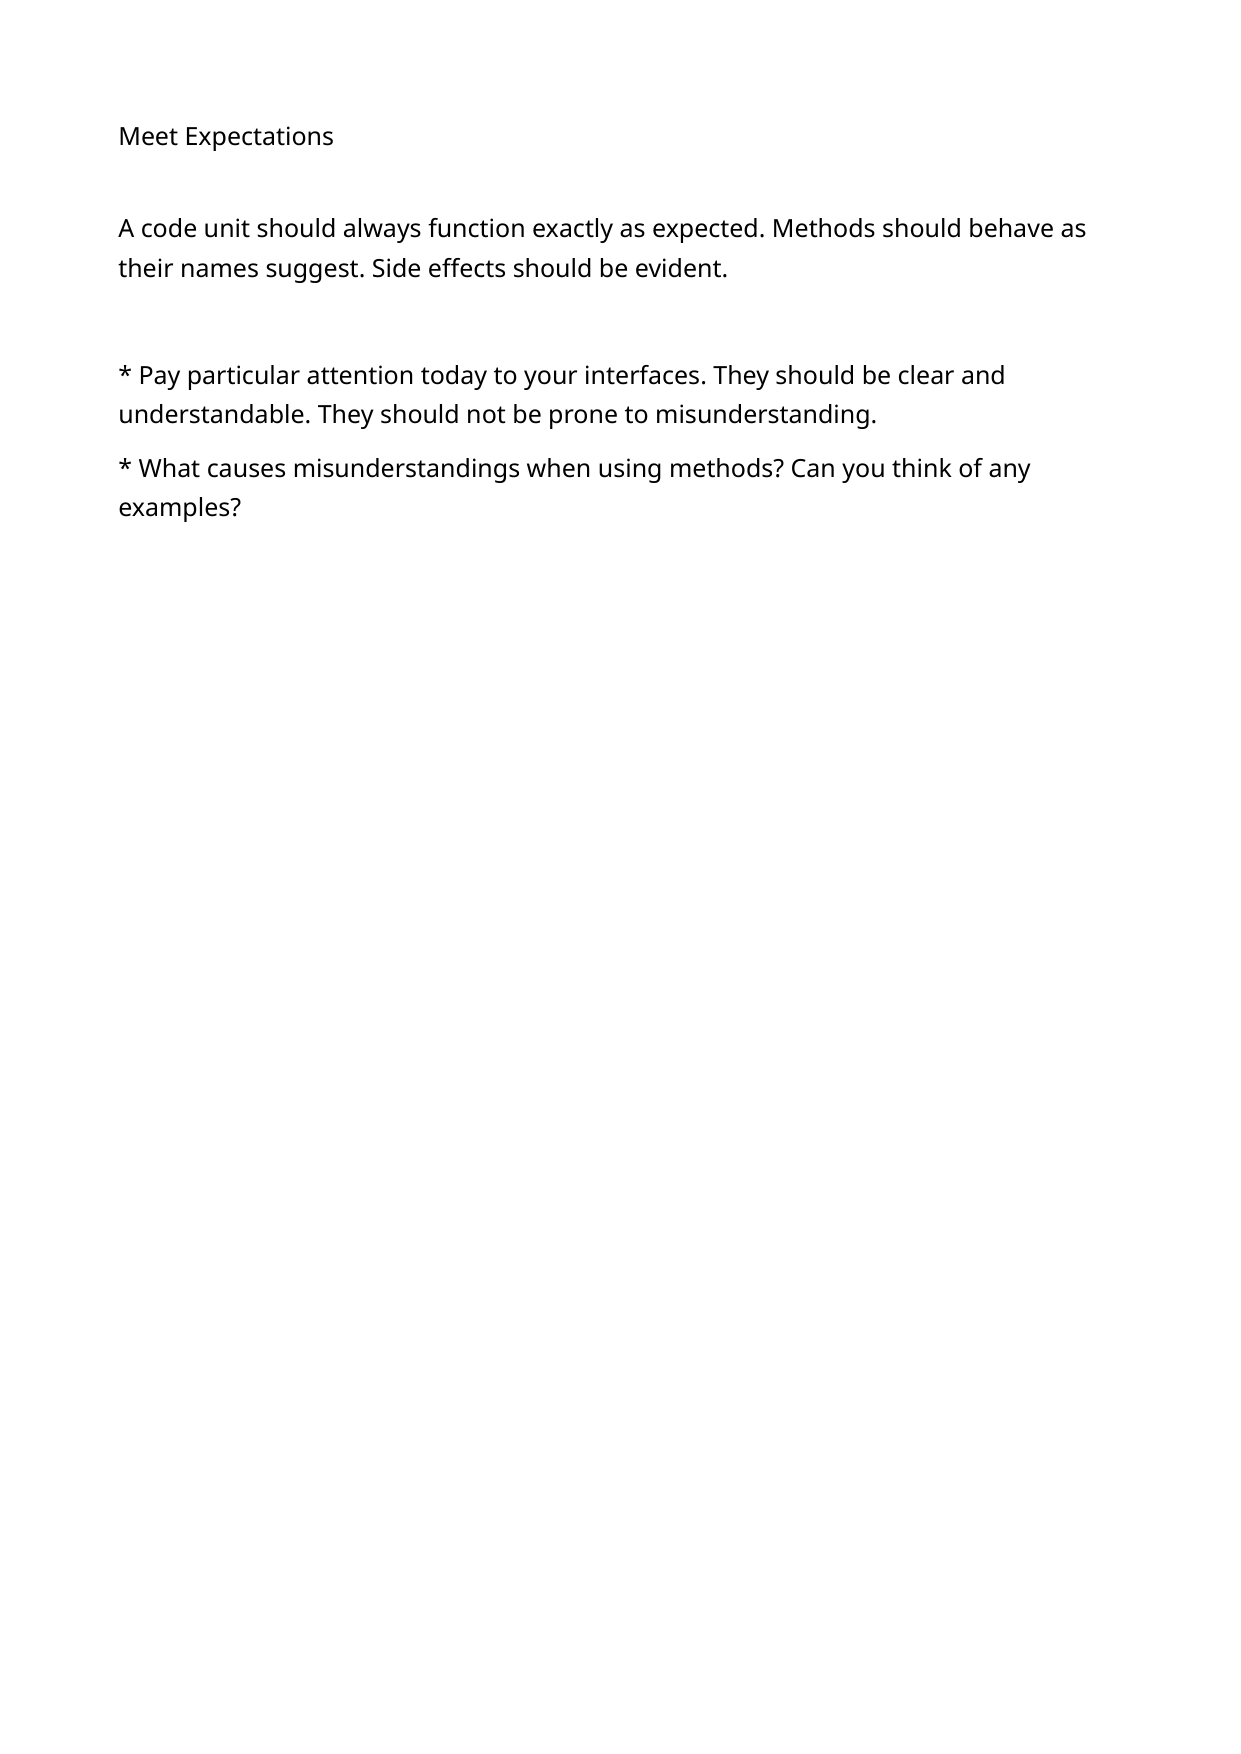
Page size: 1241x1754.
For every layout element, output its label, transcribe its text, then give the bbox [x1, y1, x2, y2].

text * What causes misunderstandings when using methods? Can you think of any examples? [118, 451, 1122, 524]
text A code unit should always function exactly as expected. Methods should behave as their names suggest. Side effects should be evident. [118, 172, 1122, 284]
text Meet Expectations [118, 118, 1122, 152]
text * Pay particular attention today to your interfaces. They should be clear and understandable. They should not be prone to misunderstanding. [118, 358, 1122, 431]
